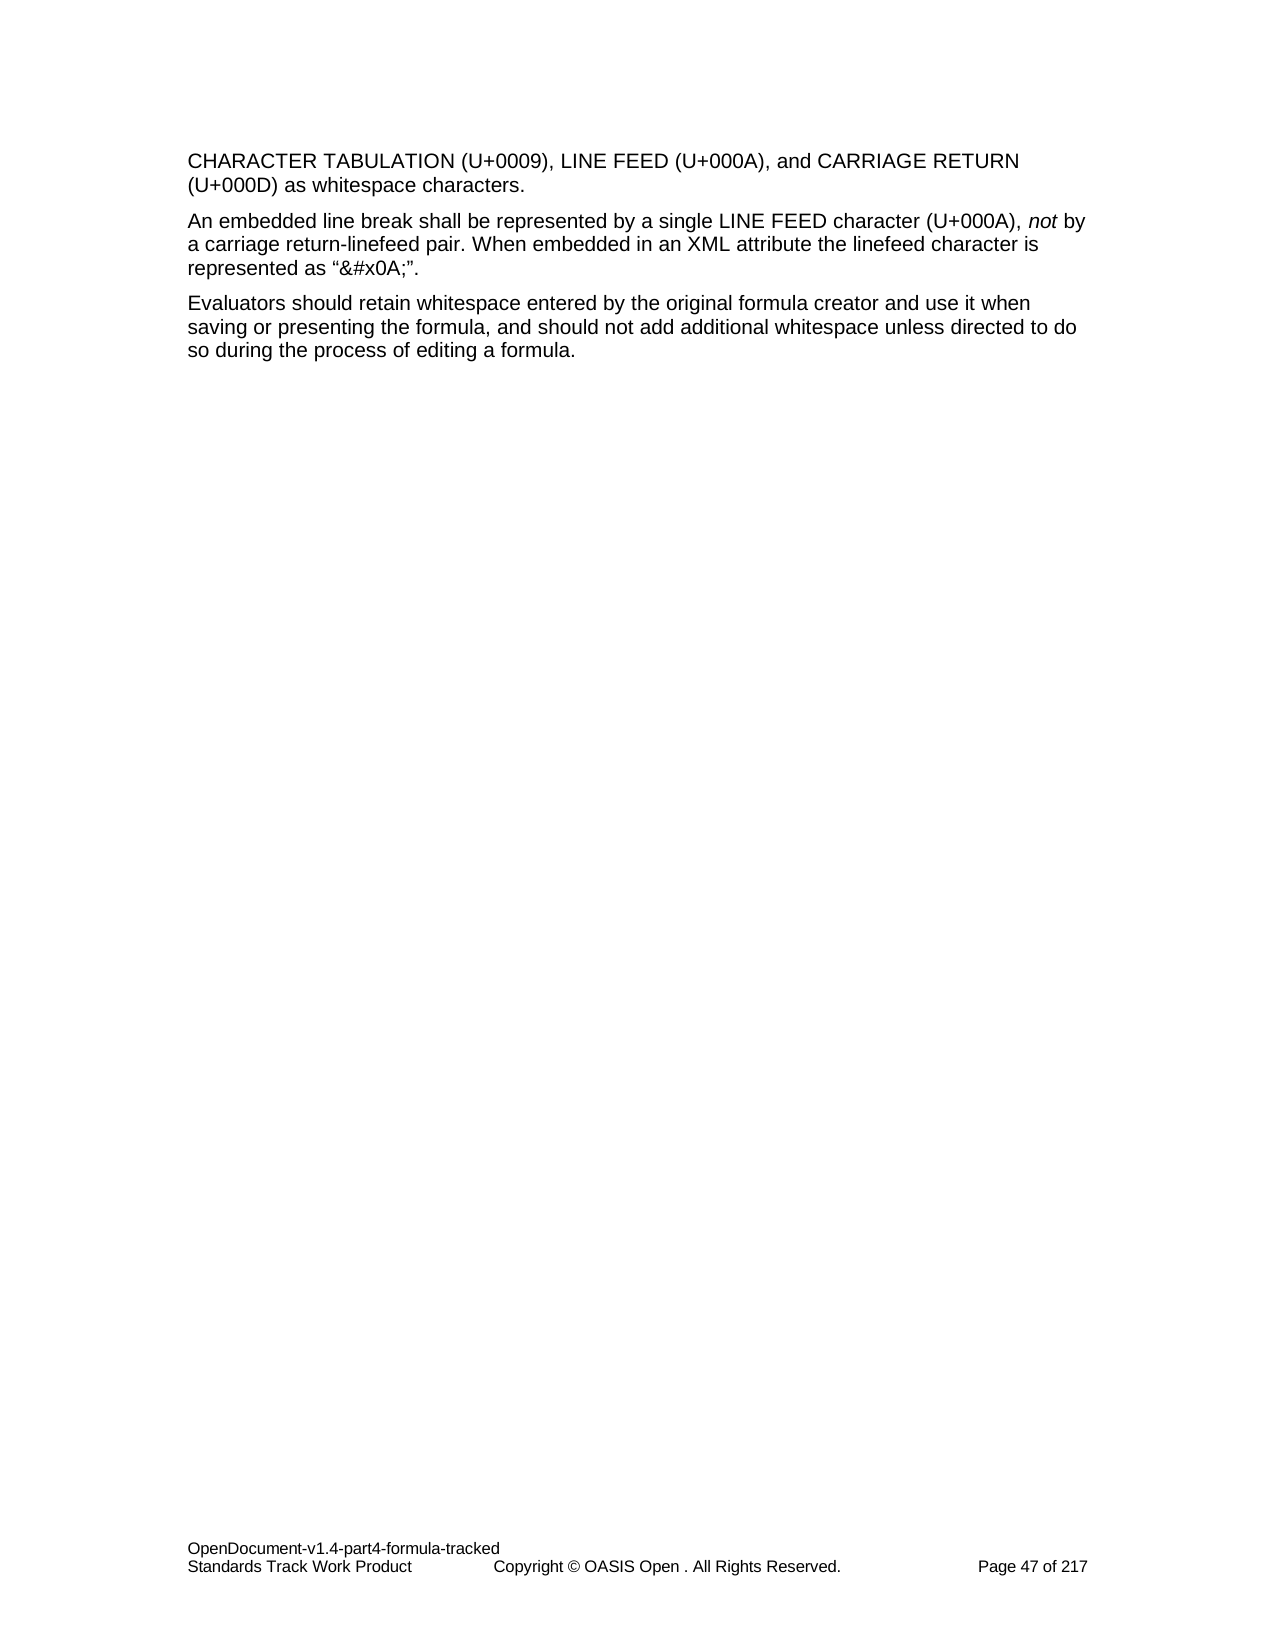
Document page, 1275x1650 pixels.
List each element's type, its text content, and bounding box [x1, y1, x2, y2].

text An embedded line break shall be represented by a single LINE FEED character (U+000A), not by a carriage return-linefeed pair. When embedded in an XML attribute the linefeed character is represented as “&#x0A;”. [187, 209, 1088, 280]
text Evaluators should retain whitespace entered by the original formula creator and use it when saving or presenting the formula, and should not add additional whitespace unless directed to do so during the process of editing a formula. [187, 292, 1088, 362]
text CHARACTER TABULATION (U+0009), LINE FEED (U+000A), and CARRIAGE RETURN (U+000D) as whitespace characters. [187, 150, 1088, 197]
